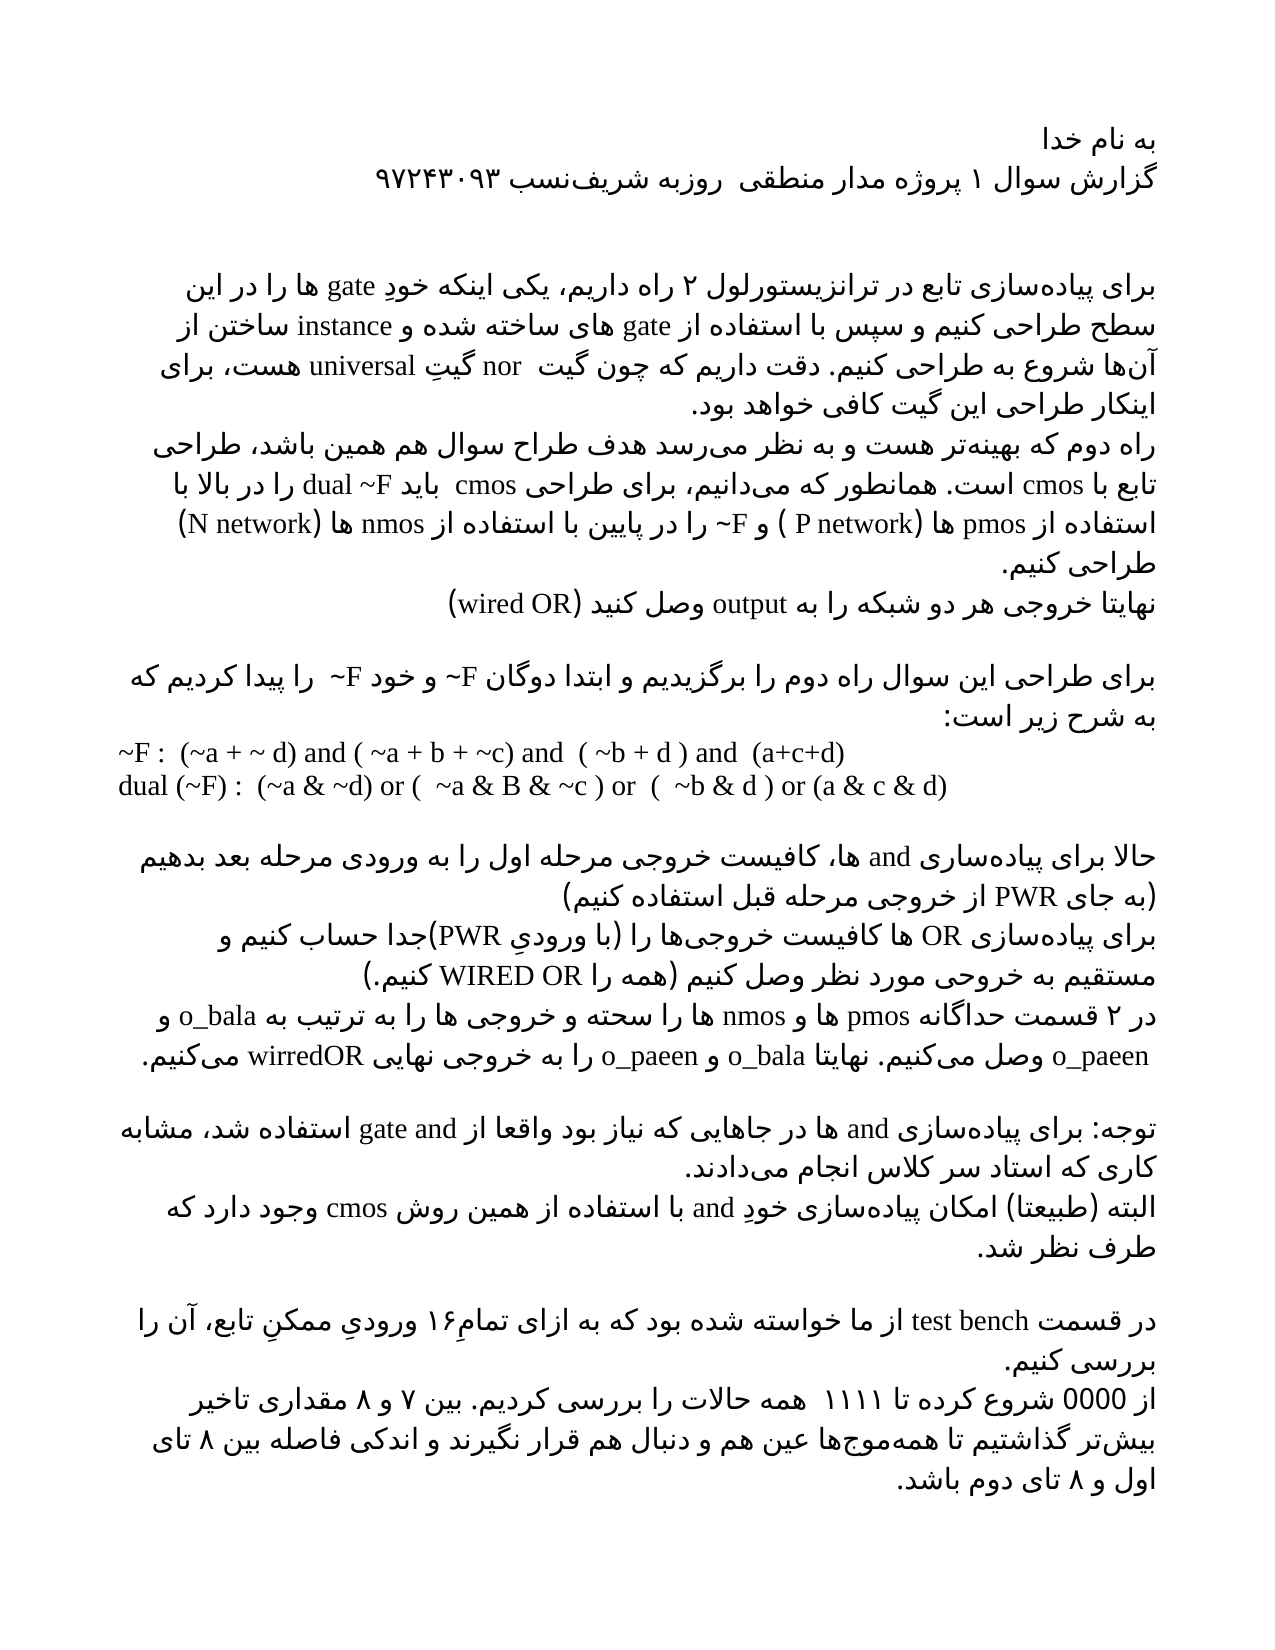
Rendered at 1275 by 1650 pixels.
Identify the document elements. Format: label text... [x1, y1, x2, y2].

text dual (~F) : (~a & ~d) or ( ~a & B & ~c ) or ( ~b & d ) or (a & c & d) [118, 768, 1157, 802]
text به نام خدا [118, 118, 1157, 158]
text از 0000 شروع کرده تا ۱۱۱۱ همه حالات را بررسی کردیم. بین ۷ و ۸ مقداری تاخیر بیش‌تر گذاشتیم تا همه‌موج‌ها عین هم و دنبال هم قرار نگیرند و اندکی فاصله بین ۸ تای اول و ۸ تای دوم باشد. [118, 1379, 1157, 1498]
text گزارش سوال ۱ پروژه مدار منطقی روزبه شریف‌نسب ۹۷۲۴۳۰۹۳ [118, 158, 1157, 197]
text نهایتا خروجی هر دو شبکه را به output وصل کنید (wired OR) [118, 582, 1157, 622]
text برای پیاده‌سازی OR ها کافیست خروجی‌ها را (با ورودیِ PWR)جدا حساب کنیم و مستقیم به خروحی مورد نظر وصل کنیم (همه را WIRED OR کنیم.) [118, 915, 1157, 994]
text توجه: برای پیاده‌سازی and ها در جاهایی که نیاز بود واقعا از gate and استفاده شد، مشابه کاری که استاد سر کلاس انجام می‌دادند. [118, 1107, 1157, 1186]
text راه دوم که بهینه‌تر هست و به نظر می‌رسد هدف طراح سوال هم همین‌ باشد، طراحی تابع با cmos است. همانطور که می‌دانیم، برای طراحی cmos باید dual ~F را در بالا با استفاده از pmos ها (P network ) و F~ را در پایین با استفاده از nmos ها (N network) طراحی کنیم. [118, 423, 1157, 582]
text در ۲ قسمت حداگانه pmos ها و nmos ها را سحته و خروجی ها را به ترتیب به o_bala و [118, 994, 1157, 1034]
text o_paeen وصل می‌کنیم. نهایتا o_bala و o_paeen را به خروجی نهایی wirredOR می‌کنیم. [118, 1034, 1157, 1073]
text برای طراحی این سوال راه دوم را برگزیدیم و ابتدا دوگان F~ و خود F~ را پیدا کردیم که به شرح زیر است: [118, 655, 1157, 735]
text البته (طبیعتا) امکان پیاده‌سازی خودِ and با استفاده از همین روش cmos وجود دارد که طرف نظر شد. [118, 1186, 1157, 1266]
text ~F : (~a + ~ d) and ( ~a + b + ~c) and ( ~b + d ) and (a+c+d) [118, 735, 1157, 768]
text برای پیاده‌سازی تابع در ترانزیستور‌لول ۲ راه داریم، یکی اینکه خودِ gate ها را در این سطح طراحی کنیم و سپس با استفاده از gate های ساخته شده و instance ساختن از آن‌ها شروع به طراحی کنیم. دقت داریم که چون گیت nor گیتِ universal هست، برای اینکار طراحی این گیت کافی خواهد بود. [118, 264, 1157, 423]
text حالا برای پیاده‌ساری and ها، کافیست خروجی مرحله اول را به ورودی مرحله بعد بدهیم (به جای PWR از خروجی مرحله قبل استفاده کنیم) [118, 835, 1157, 915]
text در قسمت test bench از ما خواسته شده بود که به ازای تمامِ۱۶ ورودیِ ممکنِ تابع، آن را بررسی کنیم. [118, 1299, 1157, 1379]
